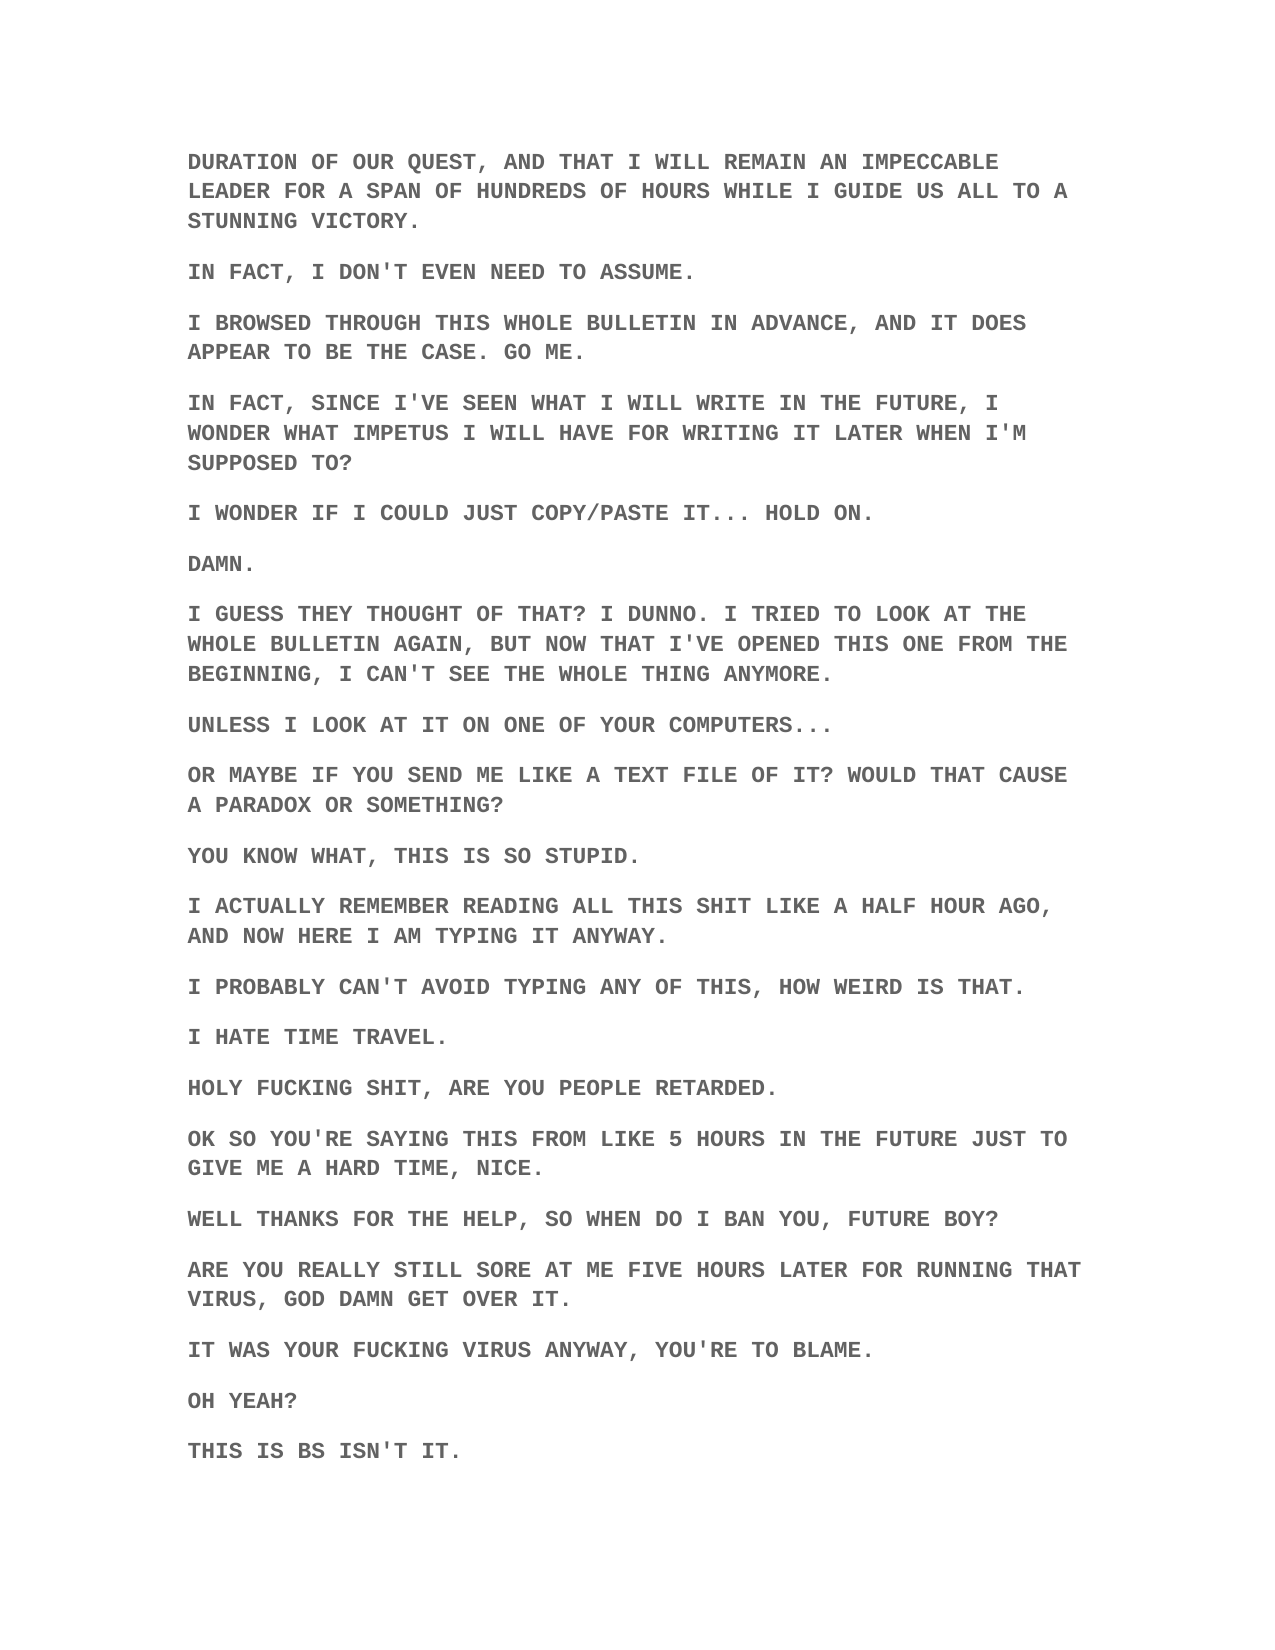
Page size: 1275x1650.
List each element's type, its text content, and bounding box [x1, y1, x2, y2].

text OH YEAH? [187, 1389, 1087, 1415]
text I PROBABLY CAN'T AVOID TYPING ANY OF THIS, HOW WEIRD IS THAT. [187, 975, 1087, 1001]
text I WONDER IF I COULD JUST COPY/PASTE IT... HOLD ON. [187, 501, 1087, 527]
text I GUESS THEY THOUGHT OF THAT? I DUNNO. I TRIED TO LOOK AT THE WHOLE BULLETIN AGAIN, BUT NOW THAT I'VE OPENED THIS ONE FROM THE BEGINNING, I CAN'T SEE THE WHOLE THING ANYMORE. [187, 603, 1087, 688]
text THIS IS BS ISN'T IT. [187, 1439, 1087, 1466]
text IN FACT, I DON'T EVEN NEED TO ASSUME. [187, 260, 1087, 286]
text YOU KNOW WHAT, THIS IS SO STUPID. [187, 844, 1087, 870]
text I HATE TIME TRAVEL. [187, 1026, 1087, 1052]
text DURATION OF OUR QUEST, AND THAT I WILL REMAIN AN IMPECCABLE LEADER FOR A SPAN OF HUNDREDS OF HOURS WHILE I GUIDE US ALL TO A STUNNING VICTORY. [187, 150, 1087, 236]
text ARE YOU REALLY STILL SORE AT ME FIVE HOURS LATER FOR RUNNING THAT VIRUS, GOD DAMN GET OVER IT. [187, 1258, 1087, 1314]
text HOLY FUCKING SHIT, ARE YOU PEOPLE RETARDED. [187, 1076, 1087, 1102]
text WELL THANKS FOR THE HELP, SO WHEN DO I BAN YOU, FUTURE BOY? [187, 1207, 1087, 1233]
text IT WAS YOUR FUCKING VIRUS ANYWAY, YOU'RE TO BLAME. [187, 1338, 1087, 1364]
text DAMN. [187, 552, 1087, 578]
text OR MAYBE IF YOU SEND ME LIKE A TEXT FILE OF IT? WOULD THAT CAUSE A PARADOX OR SOMETHING? [187, 763, 1087, 819]
text I ACTUALLY REMEMBER READING ALL THIS SHIT LIKE A HALF HOUR AGO, AND NOW HERE I AM TYPING IT ANYWAY. [187, 894, 1087, 950]
text I BROWSED THROUGH THIS WHOLE BULLETIN IN ADVANCE, AND IT DOES APPEAR TO BE THE CASE. GO ME. [187, 311, 1087, 367]
text UNLESS I LOOK AT IT ON ONE OF YOUR COMPUTERS... [187, 713, 1087, 739]
text IN FACT, SINCE I'VE SEEN WHAT I WILL WRITE IN THE FUTURE, I WONDER WHAT IMPETUS I WILL HAVE FOR WRITING IT LATER WHEN I'M SUPPOSED TO? [187, 391, 1087, 477]
text OK SO YOU'RE SAYING THIS FROM LIKE 5 HOURS IN THE FUTURE JUST TO GIVE ME A HARD TIME, NICE. [187, 1127, 1087, 1183]
